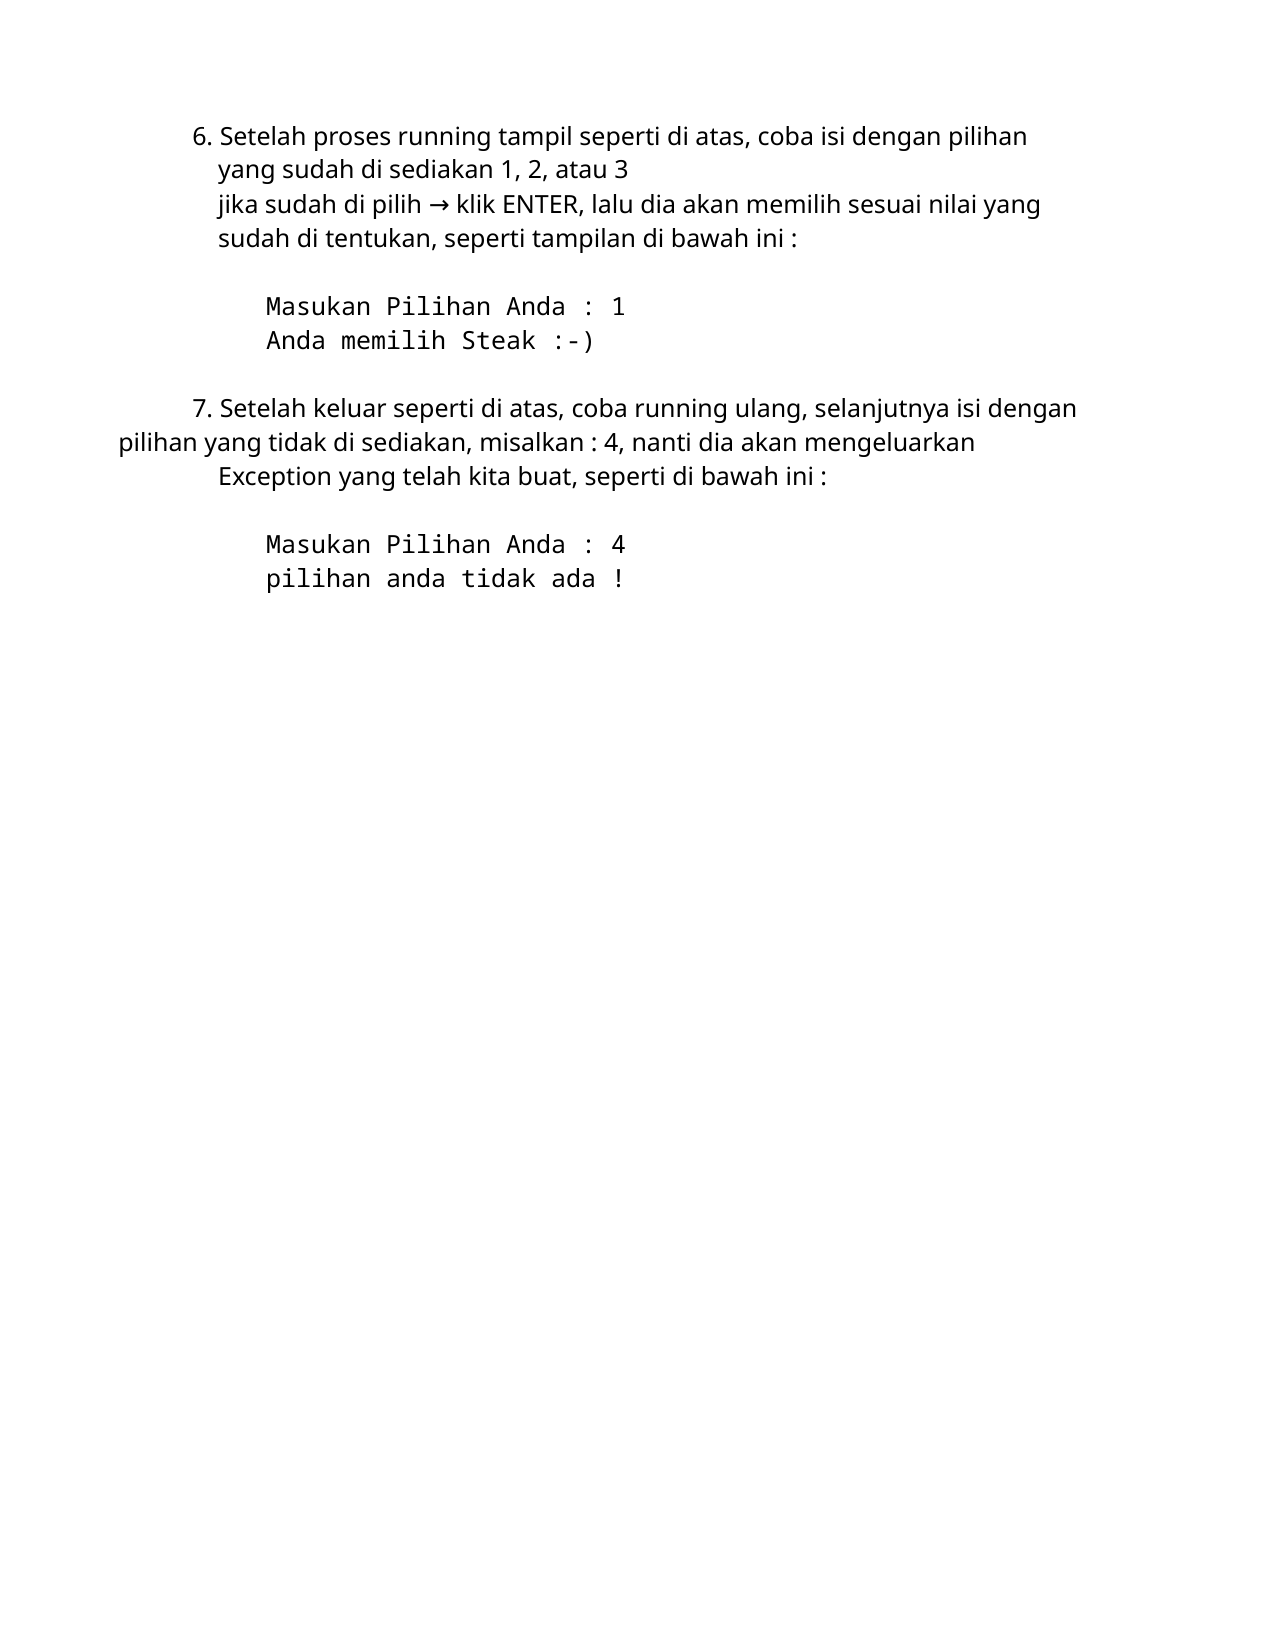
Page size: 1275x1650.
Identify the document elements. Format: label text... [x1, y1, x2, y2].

text jika sudah di pilih → klik ENTER, lalu dia akan memilih sesuai nilai yang sudah di tentukan, seperti tampilan di bawah ini : Masukan Pilihan Anda : 1 [118, 186, 1157, 322]
text 6. Setelah proses running tampil seperti di atas, coba isi dengan pilihan yang sudah di sediakan 1, 2, atau 3 [118, 118, 1157, 186]
text pilihan anda tidak ada ! [118, 561, 1157, 595]
text Anda memilih Steak :-) 7. Setelah keluar seperti di atas, coba running ulang, selanjutnya isi dengan pilihan yang tidak di sediakan, misalkan : 4, nanti dia akan mengeluarkan Exception yang telah kita buat, seperti di bawah ini : Masukan Pilihan Anda : 4 [118, 322, 1157, 561]
